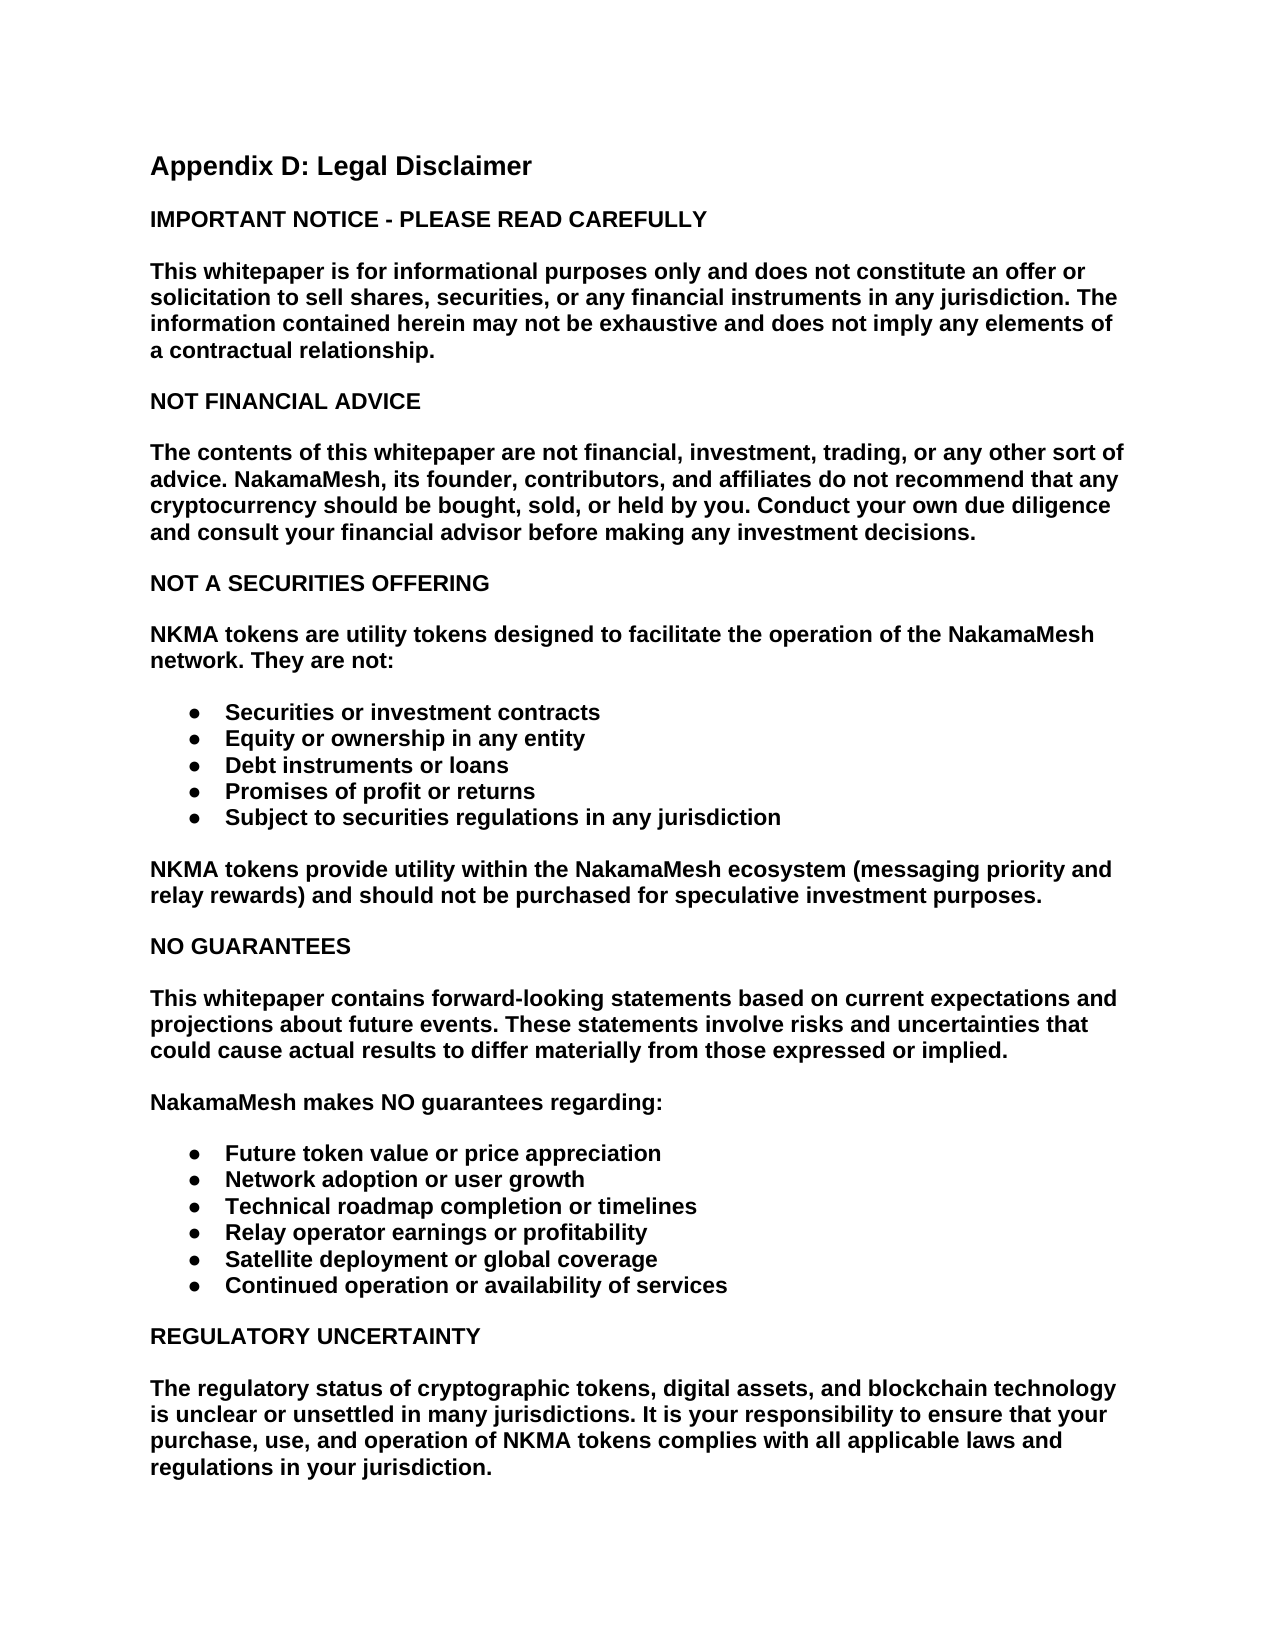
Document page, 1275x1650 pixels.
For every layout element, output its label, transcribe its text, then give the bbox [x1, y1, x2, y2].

list Continued operation or availability of services [187, 1272, 1125, 1298]
text NKMA tokens are utility tokens designed to facilitate the operation of the NakamaMesh network. They are not: [150, 621, 1125, 674]
text NakamaMesh makes NO guarantees regarding: [150, 1089, 1125, 1115]
text The regulatory status of cryptographic tokens, digital assets, and blockchain technology is unclear or unsettled in many jurisdictions. It is your responsibility to ensure that your purchase, use, and operation of NKMA tokens complies with all applicable laws and regulations in your jurisdiction. [150, 1374, 1125, 1480]
list Network adoption or user growth [187, 1166, 1125, 1193]
text REGULATORY UNCERTAINTY [150, 1323, 1125, 1349]
list Future token value or price appreciation [187, 1140, 1125, 1166]
text NOT FINANCIAL ADVICE [150, 388, 1125, 414]
subtitle Appendix D: Legal Disclaimer [150, 150, 1125, 181]
list Securities or investment contracts [187, 699, 1125, 725]
text This whitepaper is for informational purposes only and does not constitute an offer or solicitation to sell shares, securities, or any financial instruments in any jurisdiction. The information contained herein may not be exhaustive and does not imply any elements of a contractual relationship. [150, 258, 1125, 363]
text NOT A SECURITIES OFFERING [150, 570, 1125, 596]
text This whitepaper contains forward-looking statements based on current expectations and projections about future events. These statements involve risks and uncertainties that could cause actual results to differ materially from those expressed or implied. [150, 985, 1125, 1064]
list Subject to securities regulations in any jurisdiction [187, 804, 1125, 831]
text NO GUARANTEES [150, 933, 1125, 960]
list Satellite deployment or global coverage [187, 1246, 1125, 1272]
list Relay operator earnings or profitability [187, 1219, 1125, 1246]
list Equity or ownership in any entity [187, 725, 1125, 752]
text NKMA tokens provide utility within the NakamaMesh ecosystem (messaging priority and relay rewards) and should not be purchased for speculative investment purposes. [150, 856, 1125, 908]
text IMPORTANT NOTICE - PLEASE READ CAREFULLY [150, 206, 1125, 233]
list Technical roadmap completion or timelines [187, 1193, 1125, 1219]
list Debt instruments or loans [187, 752, 1125, 778]
list Promises of profit or returns [187, 778, 1125, 804]
text The contents of this whitepaper are not financial, investment, trading, or any other sort of advice. NakamaMesh, its founder, contributors, and affiliates do not recommend that any cryptocurrency should be bought, sold, or held by you. Conduct your own due diligence and consult your financial advisor before making any investment decisions. [150, 439, 1125, 545]
